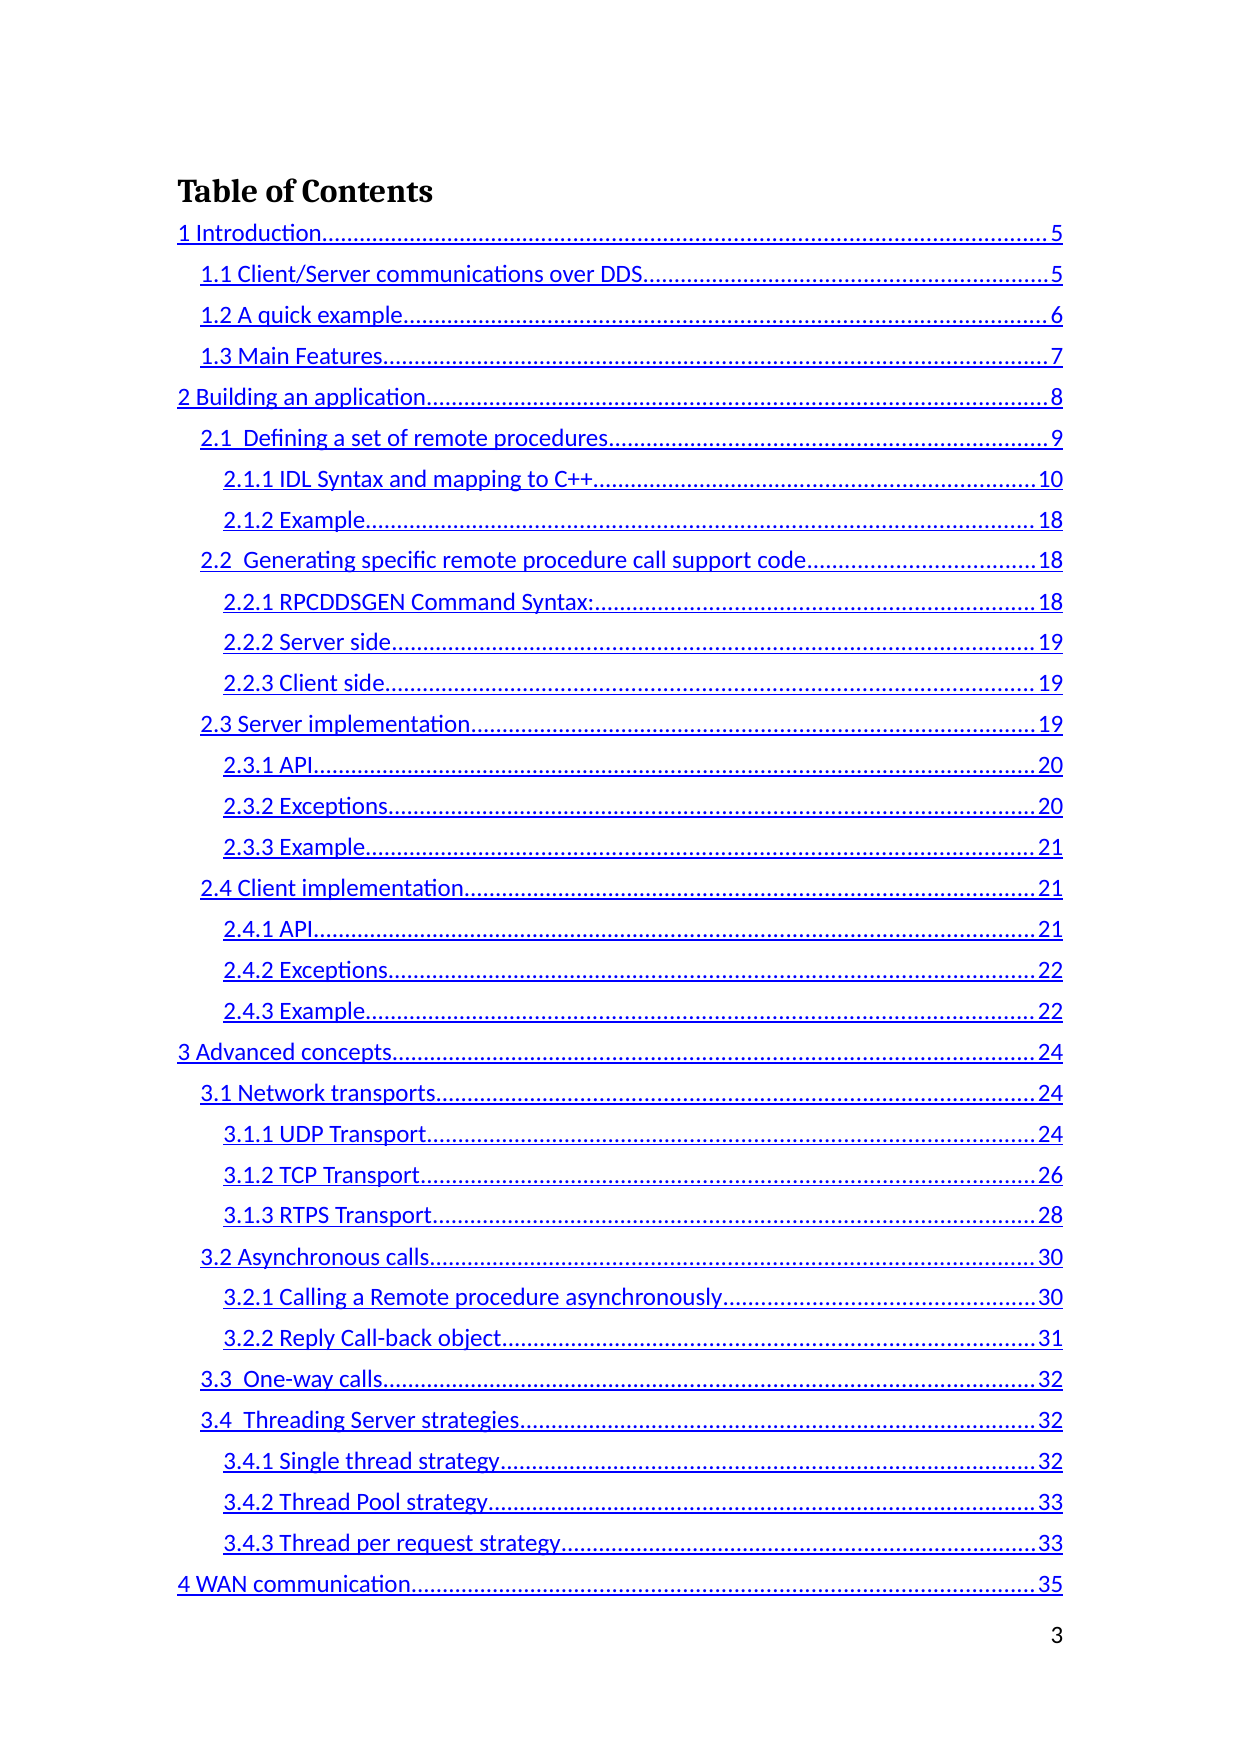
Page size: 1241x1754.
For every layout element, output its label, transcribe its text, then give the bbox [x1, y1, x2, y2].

text 2.1.2 Example 18 [223, 504, 1063, 530]
text 2.1.1 IDL Syntax and mapping to C++ 10 [223, 463, 1063, 489]
text 3.4.3 Thread per request strategy 33 [223, 1527, 1063, 1553]
text 3.4.2 Thread Pool strategy 33 [223, 1486, 1063, 1512]
text 3.1.2 TCP Transport 26 [223, 1159, 1063, 1185]
text 2.3.3 Example 21 [223, 831, 1063, 857]
text 3.2 Asynchronous calls 30 [200, 1241, 1063, 1267]
text 3.4.1 Single thread strategy 32 [223, 1445, 1063, 1471]
text 3.2.2 Reply Call-back object 31 [223, 1322, 1063, 1349]
text 2.4.2 Exceptions 22 [223, 954, 1063, 980]
text 2.4.3 Example 22 [223, 995, 1063, 1021]
text 3.3 One-way calls 32 [200, 1363, 1063, 1389]
text 3 Advanced concepts 24 [177, 1036, 1063, 1062]
text 3.1.3 RTPS Transport 28 [223, 1200, 1063, 1226]
text 2.2.2 Server side 19 [223, 627, 1063, 653]
text 2.2.1 RPCDDSGEN Command Syntax: 18 [223, 586, 1063, 612]
text 4 WAN communication 35 [177, 1568, 1063, 1594]
text 1.3 Main Features 7 [200, 340, 1063, 366]
text 2 Building an application 8 [177, 381, 1063, 407]
text 1 Introduction 5 [177, 217, 1063, 243]
text 1.1 Client/Server communications over DDS 5 [200, 258, 1063, 284]
text 2.2.3 Client side 19 [223, 667, 1063, 694]
text 3.1 Network transports 24 [200, 1077, 1063, 1103]
text 3.4 Threading Server strategies 32 [200, 1404, 1063, 1430]
text 2.3 Server implementation 19 [200, 708, 1063, 734]
text 2.4 Client implementation 21 [200, 872, 1063, 898]
text 3.2.1 Calling a Remote procedure asynchronously 30 [223, 1282, 1063, 1308]
text 2.3.1 API 20 [223, 749, 1063, 775]
text 1.2 A quick example 6 [200, 299, 1063, 325]
text 2.4.1 API 21 [223, 913, 1063, 939]
subtitle Table of Contents [177, 173, 1063, 211]
text 2.1 Defining a set of remote procedures 9 [200, 422, 1063, 448]
text 2.3.2 Exceptions 20 [223, 790, 1063, 816]
text 2.2 Generating specific remote procedure call support code 18 [200, 545, 1063, 571]
text 3.1.1 UDP Transport 24 [223, 1118, 1063, 1144]
